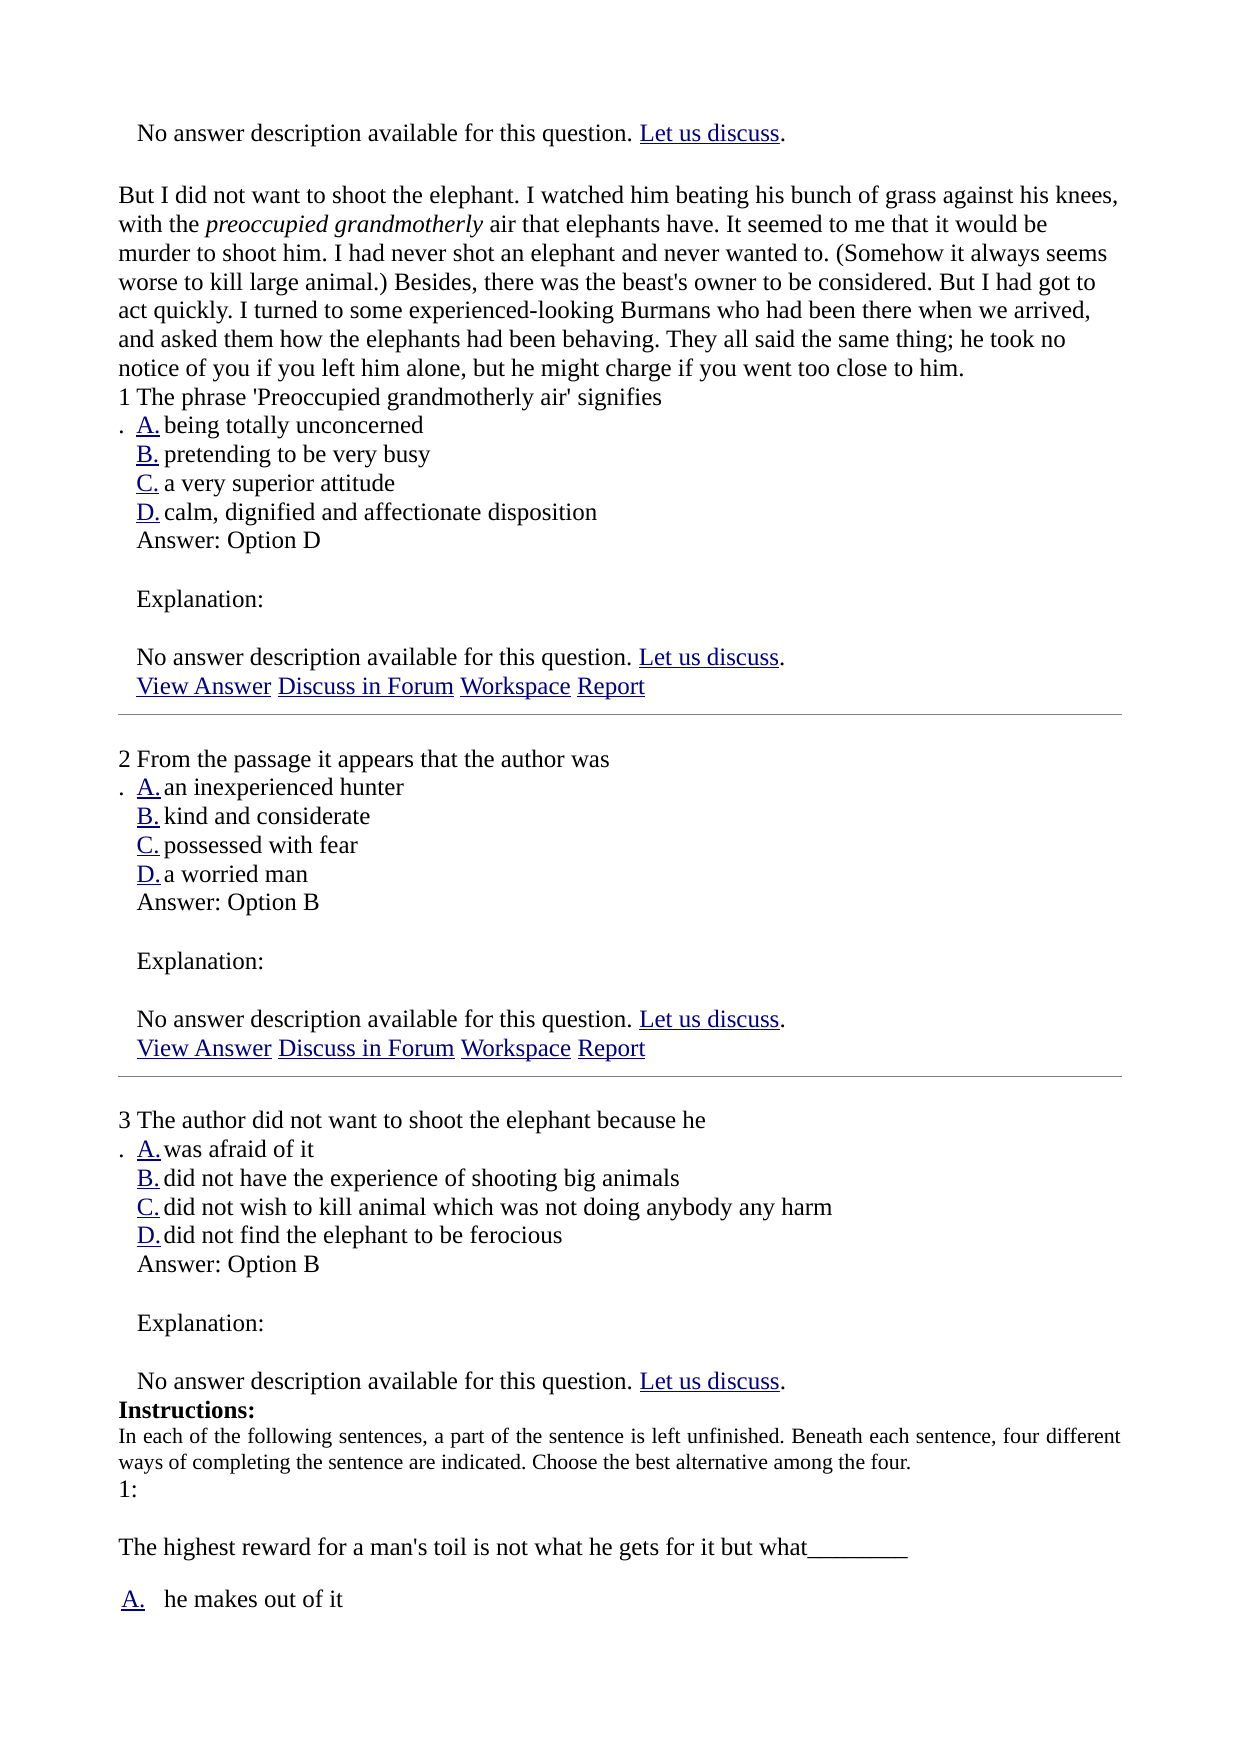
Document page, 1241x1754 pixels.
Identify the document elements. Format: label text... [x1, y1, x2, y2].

table_cell C. [137, 1192, 163, 1221]
table_cell pretending to be very busy [164, 439, 1122, 468]
table_header The phrase 'Preoccupied grandmotherly air' signifies [136, 382, 1122, 410]
table_cell D. [136, 497, 164, 525]
table_cell C. [136, 468, 164, 497]
table_header 3. [118, 1106, 137, 1395]
table_header an inexperienced hunter [164, 773, 1122, 801]
table_cell D. [141, 1228, 150, 1242]
table_header being totally unconcerned [164, 410, 1122, 439]
table_cell Answer: Option B Explanation: No answer description available for this question. Let us discuss. View Answer Discuss in Forum Workspace Report [136, 888, 1122, 1061]
text 1: [118, 1474, 1122, 1503]
table_header From the passage it appears that the author was [136, 744, 1122, 887]
table_cell Answer: Option B Explanation: No answer description available for this question. Let us discuss. [137, 1250, 1122, 1395]
table_header The author did not want to shoot the elephant because he [137, 1106, 1122, 1134]
text The highest reward for a man's toil is not what he gets for it but what________ [118, 1532, 1122, 1561]
table_cell No answer description available for this question. Let us discuss. [137, 118, 1122, 152]
table_cell kind and considerate [164, 801, 1122, 830]
table_header was afraid of it [163, 1134, 1122, 1163]
text But I did not want to shoot the elephant. I watched him beating his bunch of grass against his knees, with the preoccupied grandmotherly air that elephants have. It seemed to me that it would be murder to shoot him. I had never shot an elephant and never wanted to. (Somehow it always seems worse to kill large animal.) Besides, there was the beast's owner to be considered. But I had got to act quickly. I turned to some experienced-looking Burmans who had been there when we arrived, and asked them how the elephants had been behaving. They all said the same thing; he took no notice of you if you left him alone, but he might charge if you went too close to him. [118, 180, 1122, 382]
table_cell a worried man [164, 859, 1122, 887]
text In each of the following sentences, a part of the sentence is left unfinished. Beneath each sentence, four different ways of completing the sentence are indicated. Choose the best alternative among the four. [118, 1423, 1122, 1474]
table_header A. [136, 773, 163, 801]
table_cell B. [137, 1163, 163, 1192]
table_cell a very superior attitude [164, 468, 1122, 497]
table_cell B. [136, 801, 163, 830]
table_header he makes out of it [161, 1581, 1122, 1616]
table_header A. [136, 410, 164, 439]
table_cell Answer: Option D Explanation: No answer description available for this question. Let us discuss. View Answer Discuss in Forum Workspace Report [136, 526, 1122, 699]
table_header A. [137, 1134, 163, 1163]
table_cell calm, dignified and affectionate disposition [164, 497, 1122, 525]
table_cell did not wish to kill animal which was not doing anybody any harm [163, 1192, 1122, 1221]
table_header [118, 118, 137, 152]
table_cell did not find the elephant to be ferocious [163, 1221, 1122, 1249]
table_cell did not have the experience of shooting big animals [163, 1163, 1122, 1192]
table_cell D. [137, 1221, 163, 1249]
table_cell possessed with fear [164, 830, 1122, 859]
table_header 1. [118, 382, 136, 699]
table_cell D. [136, 859, 163, 887]
table_header A. [118, 1581, 161, 1616]
table_cell C. [136, 830, 163, 859]
table_header 2. [118, 744, 136, 1061]
text Instructions: [118, 1395, 1122, 1423]
table_cell B. [136, 439, 164, 468]
